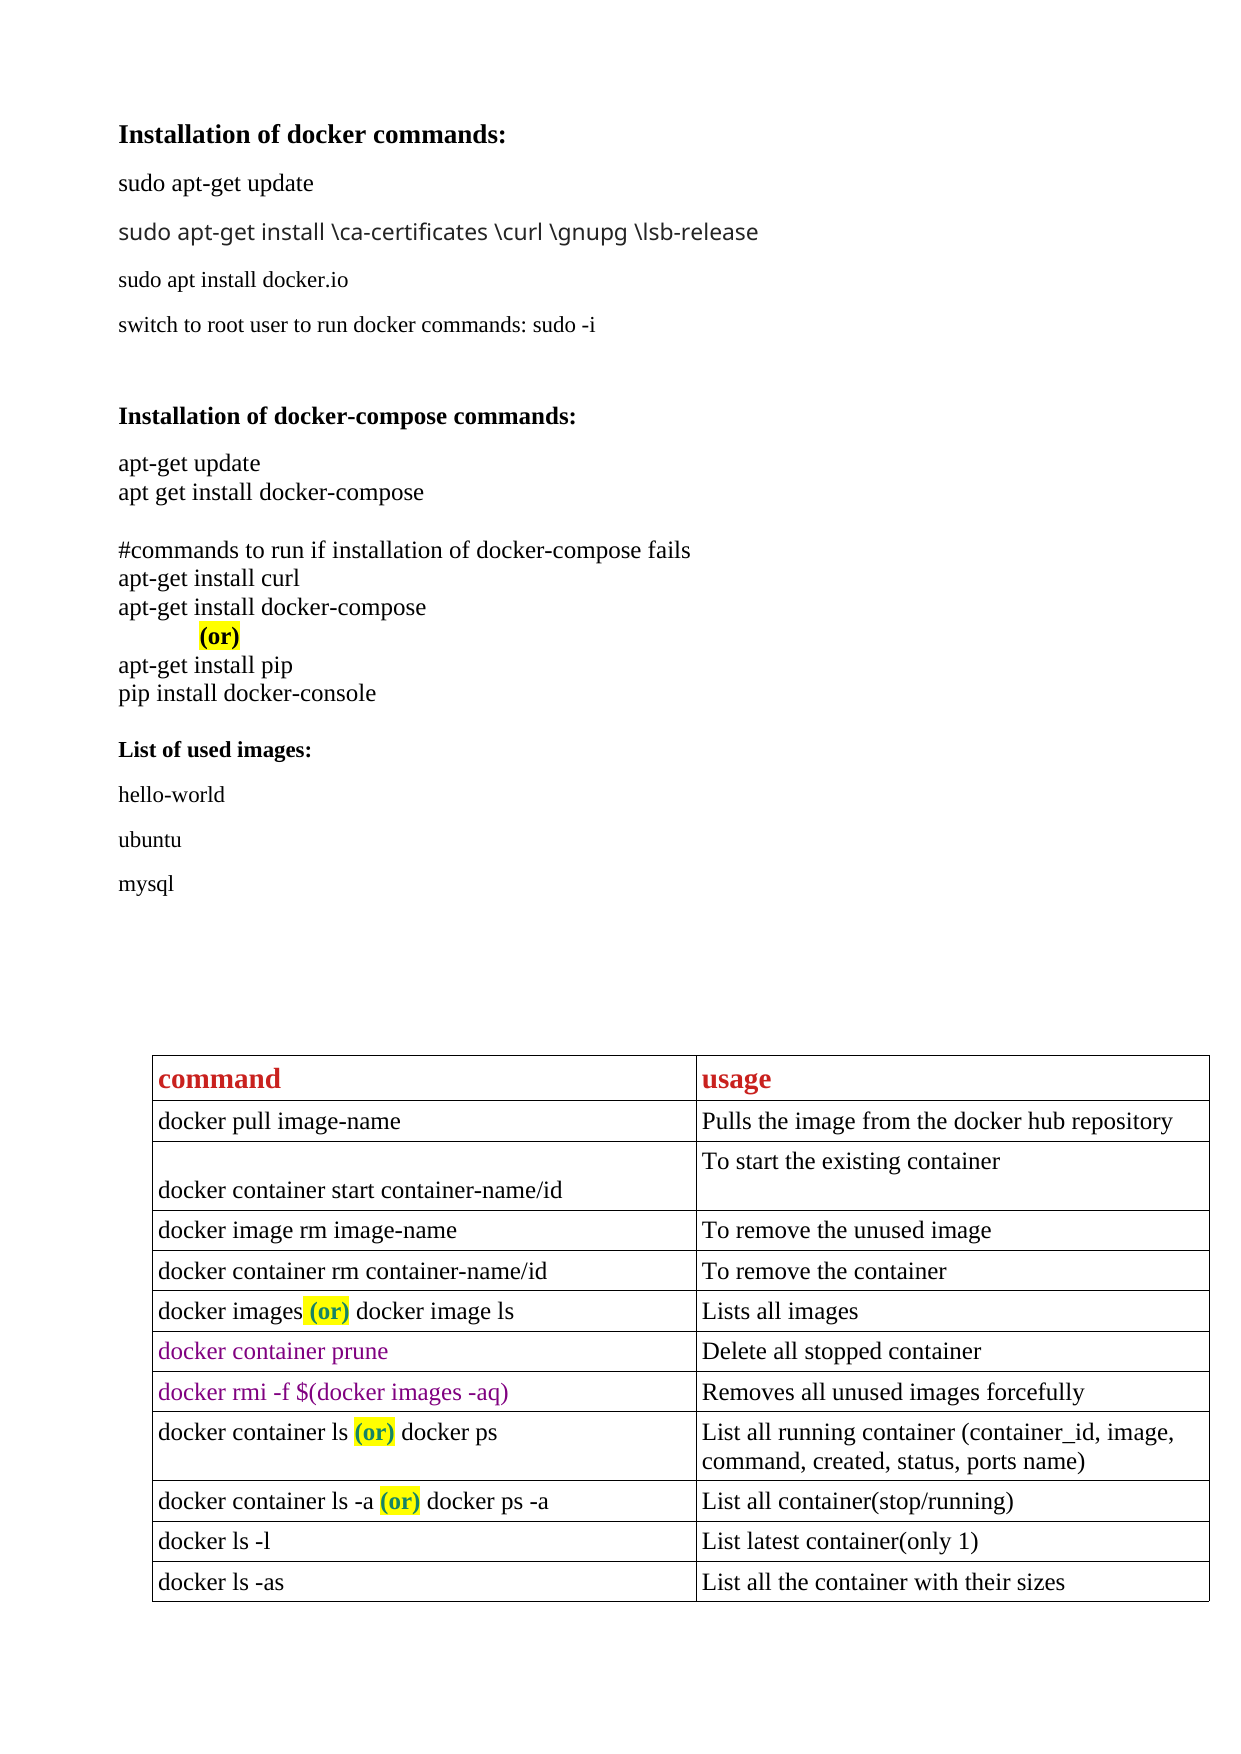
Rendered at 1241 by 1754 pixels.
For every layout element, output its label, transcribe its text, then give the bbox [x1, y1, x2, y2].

table_header command [153, 1056, 696, 1100]
table_cell docker ls -l [153, 1522, 696, 1561]
text ubuntu [118, 826, 1122, 852]
table_cell docker pull image-name [153, 1101, 696, 1141]
text Installation of docker commands: [118, 118, 1122, 149]
table_cell To remove the unused image [697, 1211, 1209, 1250]
text (or) [118, 621, 1122, 650]
text #commands to run if installation of docker-compose fails [118, 535, 1122, 563]
table_cell Lists all images [697, 1291, 1209, 1331]
text apt-get install docker-compose [118, 592, 1122, 621]
table_cell docker images (or) docker image ls [153, 1291, 696, 1331]
text hello-world [118, 781, 1122, 807]
text apt get install docker-compose [118, 477, 1122, 506]
table_cell To start the existing container [697, 1142, 1209, 1210]
table_cell Removes all unused images forcefully [697, 1372, 1209, 1411]
table_cell List latest container(only 1) [697, 1522, 1209, 1561]
table_header usage [697, 1056, 1209, 1100]
table_cell List all container(stop/running) [697, 1481, 1209, 1521]
text mysql [118, 870, 1122, 897]
text sudo apt install docker.io [118, 267, 1122, 293]
table_cell List all the container with their sizes [697, 1562, 1209, 1601]
table_cell docker container prune [153, 1332, 696, 1371]
table_cell docker container ls -a (or) docker ps -a [153, 1481, 696, 1521]
text pip install docker-console [118, 678, 1122, 707]
text sudo apt-get install \ca-certificates \curl \gnupg \lsb-release [118, 216, 1122, 247]
table_cell Delete all stopped container [697, 1332, 1209, 1371]
table_cell docker container rm container-name/id [153, 1251, 696, 1290]
table_cell docker rmi -f $(docker images -aq) [153, 1372, 696, 1411]
table_cell docker image rm image-name [153, 1211, 696, 1250]
table_cell docker container start container-name/id [153, 1142, 696, 1210]
text apt-get install pip [118, 650, 1122, 678]
text apt-get update [118, 448, 1122, 477]
text Installation of docker-compose commands: [118, 401, 1122, 430]
table_cell Pulls the image from the docker hub repository [697, 1101, 1209, 1141]
text sudo apt-get update [118, 168, 1122, 197]
text List of used images: [118, 736, 1122, 762]
table_cell To remove the container [697, 1251, 1209, 1290]
table_cell docker ls -as [153, 1562, 696, 1601]
text apt-get install curl [118, 563, 1122, 592]
table_cell List all running container (container_id, image, command, created, status, ports name) [697, 1412, 1209, 1480]
table_cell docker container ls (or) docker ps [153, 1412, 696, 1480]
text switch to root user to run docker commands: sudo -i [118, 311, 1122, 338]
